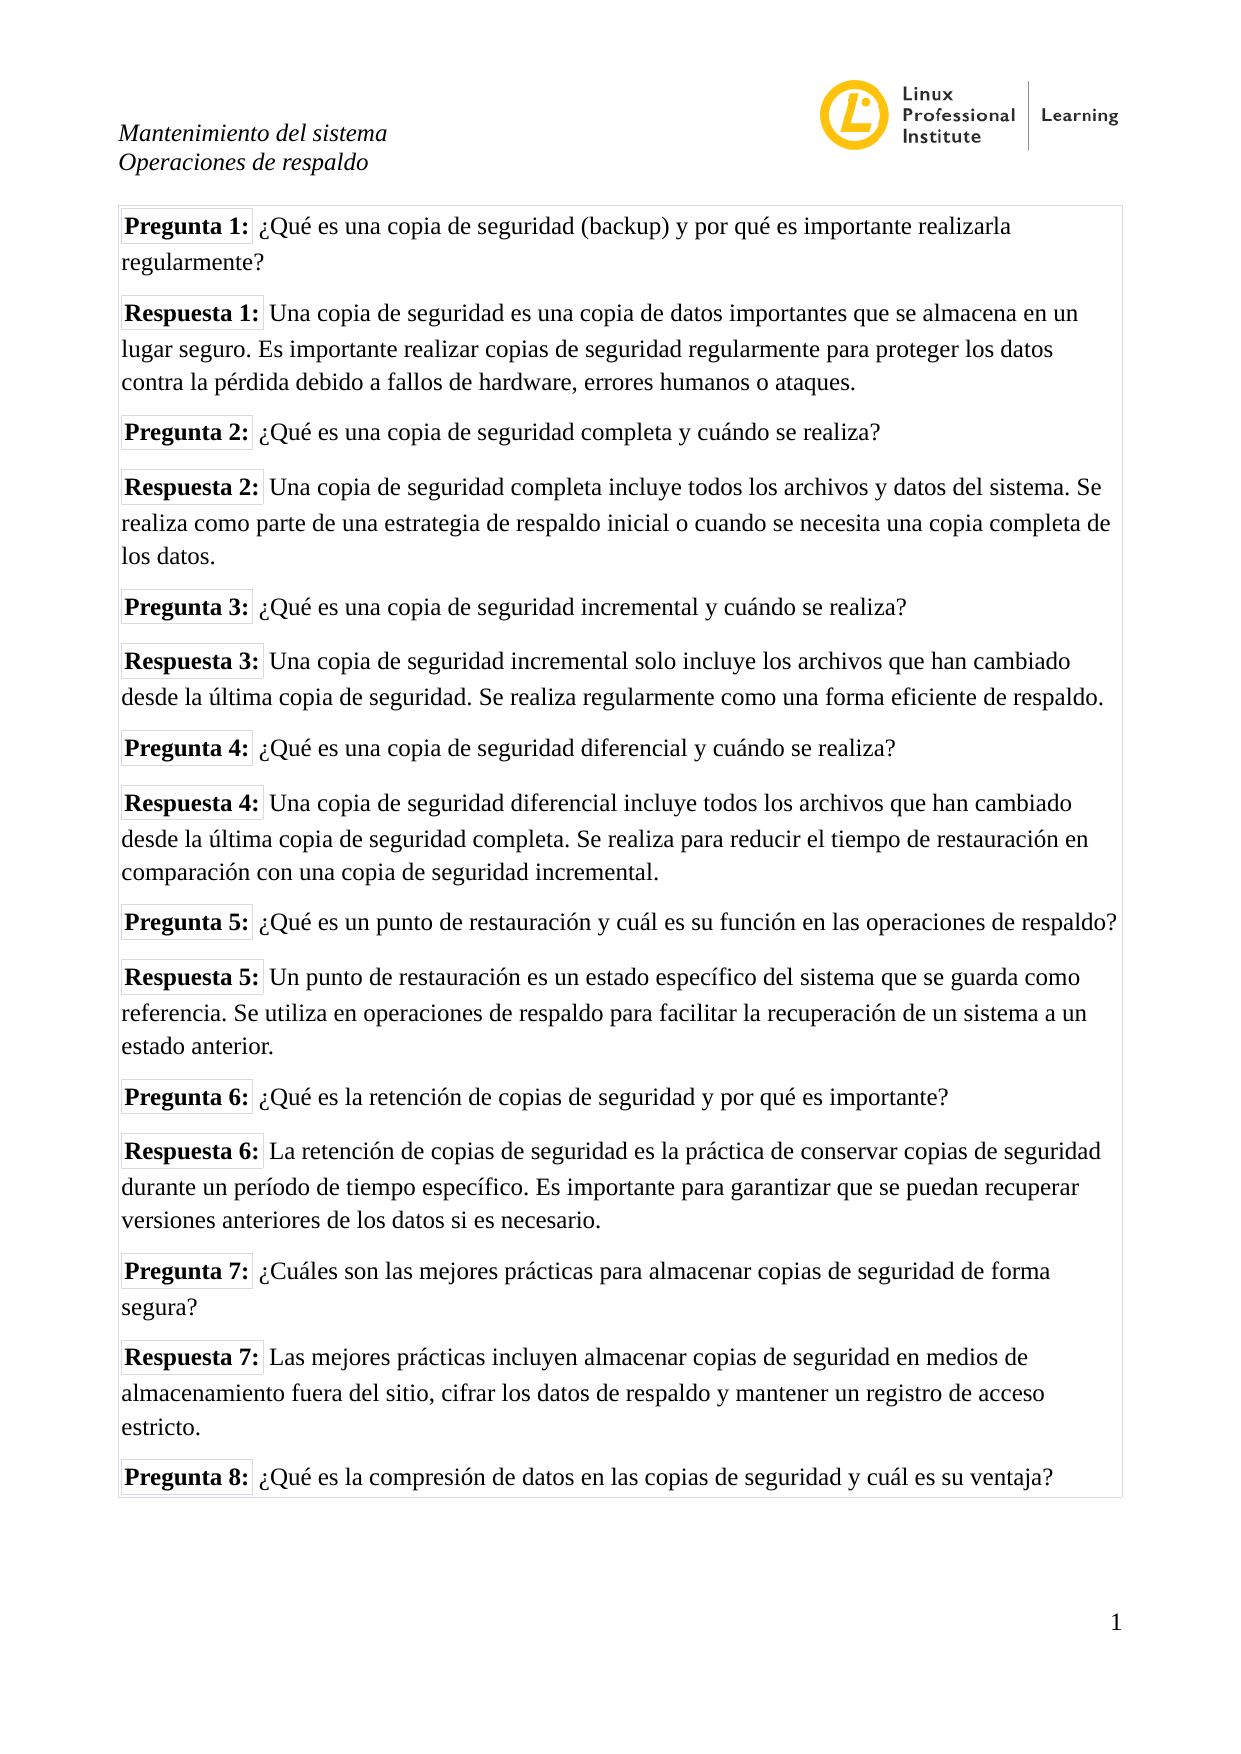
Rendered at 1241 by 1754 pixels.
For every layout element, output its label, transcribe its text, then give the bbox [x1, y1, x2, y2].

text Respuesta 3: Una copia de seguridad incremental solo incluye los archivos que han cambiado desde la última copia de seguridad. Se realiza regularmente como una forma eficiente de respaldo. [119, 640, 1122, 711]
text Respuesta 6: La retención de copias de seguridad es la práctica de conservar copias de seguridad durante un período de tiempo específico. Es importante para garantizar que se puedan recuperar versiones anteriores de los datos si es necesario. [119, 1130, 1122, 1234]
text Pregunta 7: ¿Cuáles son las mejores prácticas para almacenar copias de seguridad de forma segura? [119, 1250, 1122, 1321]
text Pregunta 4: ¿Qué es una copia de seguridad diferencial y cuándo se realiza? [119, 727, 1122, 765]
text Respuesta 2: Una copia de seguridad completa incluye todos los archivos y datos del sistema. Se realiza como parte de una estrategia de respaldo inicial o cuando se necesita una copia completa de los datos. [119, 466, 1122, 570]
text Pregunta 2: ¿Qué es una copia de seguridad completa y cuándo se realiza? [119, 411, 1122, 449]
picture [819, 79, 1119, 151]
text Pregunta 3: ¿Qué es una copia de seguridad incremental y cuándo se realiza? [119, 586, 1122, 623]
text Respuesta 5: Un punto de restauración es un estado específico del sistema que se guarda como referencia. Se utiliza en operaciones de respaldo para facilitar la recuperación de un sistema a un estado anterior. [119, 956, 1122, 1060]
text Pregunta 8: ¿Qué es la compresión de datos en las copias de seguridad y cuál es su ventaja? [119, 1456, 1122, 1497]
text Respuesta 7: Las mejores prácticas incluyen almacenar copias de seguridad en medios de almacenamiento fuera del sitio, cifrar los datos de respaldo y mantener un registro de acceso estricto. [119, 1336, 1122, 1440]
text Pregunta 1: ¿Qué es una copia de seguridad (backup) y por qué es importante realizarla regularmente? [119, 206, 1122, 276]
text Pregunta 6: ¿Qué es la retención de copias de seguridad y por qué es importante? [119, 1076, 1122, 1113]
text Respuesta 4: Una copia de seguridad diferencial incluye todos los archivos que han cambiado desde la última copia de seguridad completa. Se realiza para reducir el tiempo de restauración en comparación con una copia de seguridad incremental. [119, 782, 1122, 885]
text Pregunta 5: ¿Qué es un punto de restauración y cuál es su función en las operaciones de respaldo? [119, 901, 1122, 939]
text Respuesta 1: Una copia de seguridad es una copia de datos importantes que se almacena en un lugar seguro. Es importante realizar copias de seguridad regularmente para proteger los datos contra la pérdida debido a fallos de hardware, errores humanos o ataques. [119, 292, 1122, 396]
